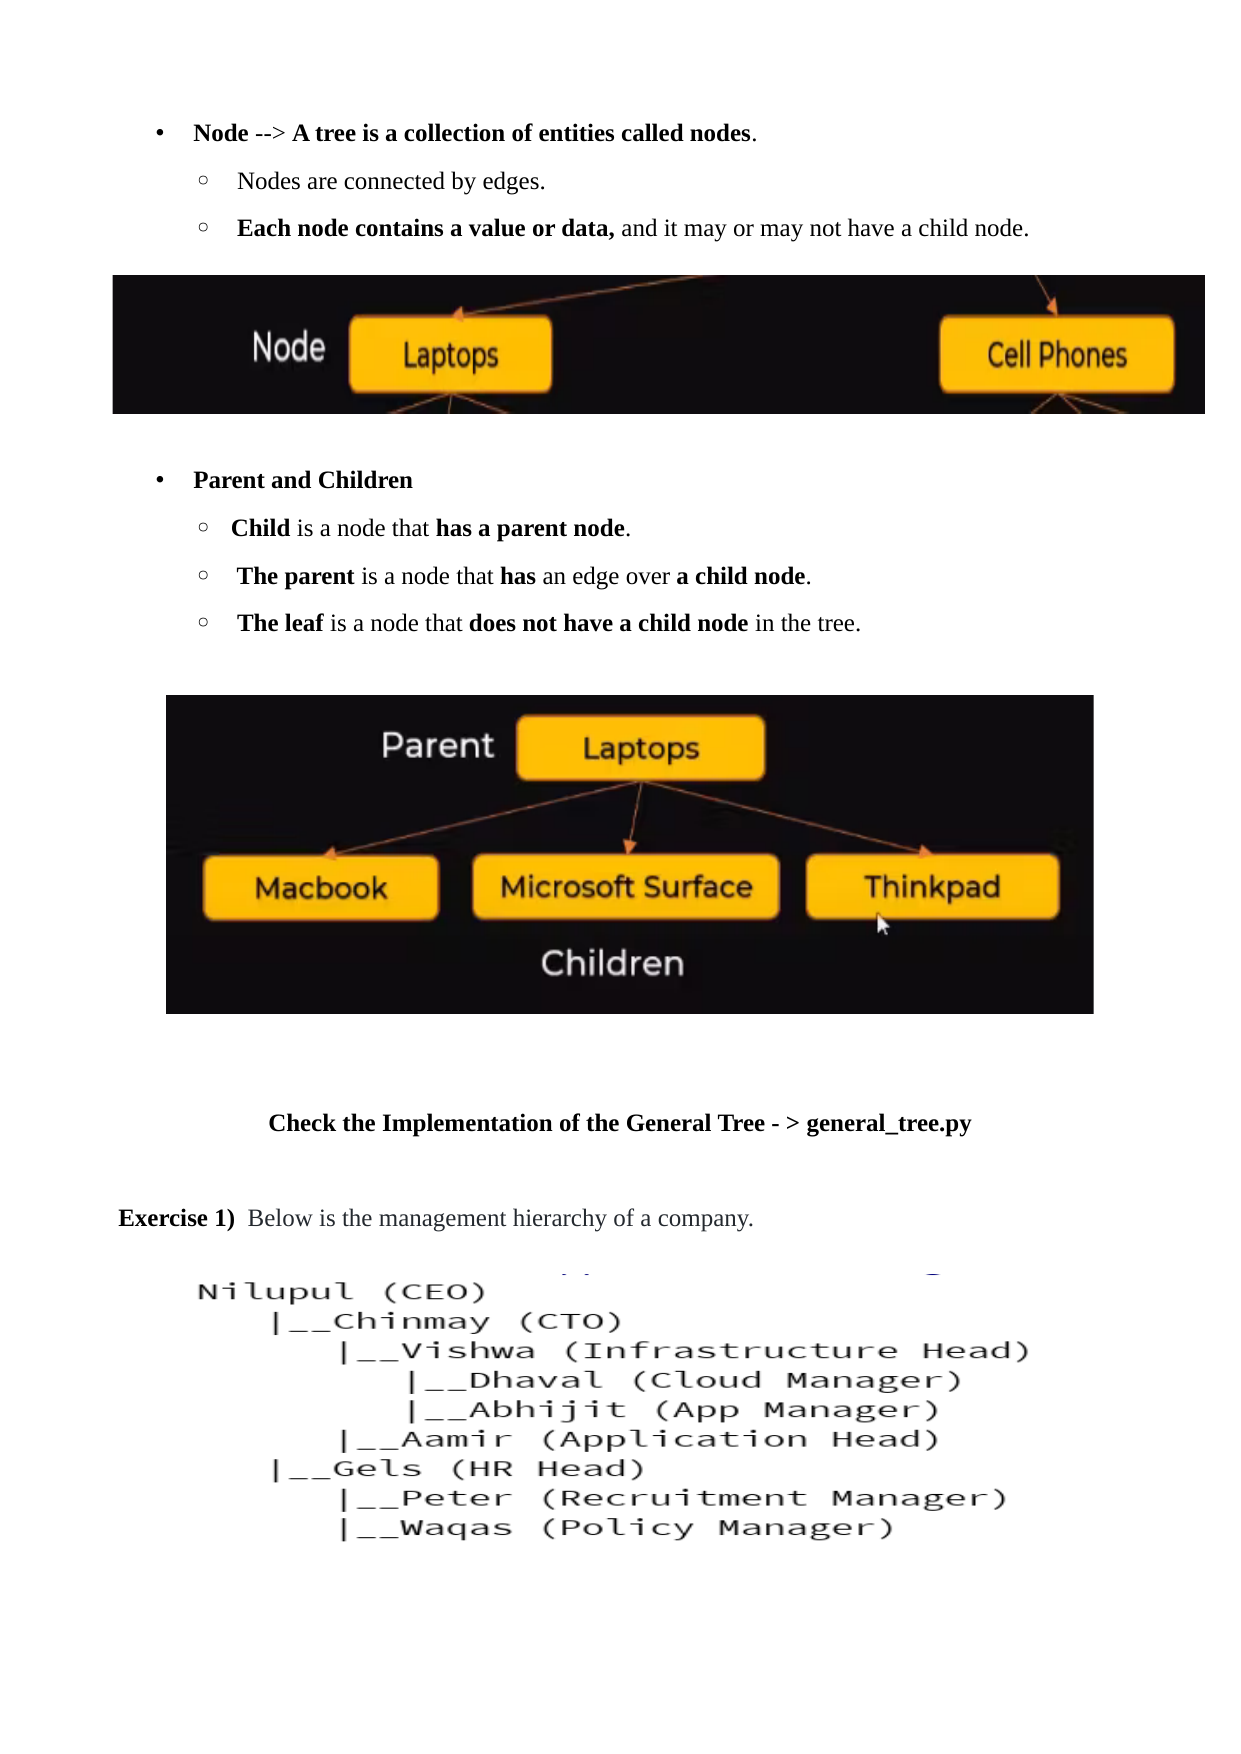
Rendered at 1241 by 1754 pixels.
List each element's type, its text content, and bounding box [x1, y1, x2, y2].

text Check the Implementation of the General Tree - > general_tree.py [118, 1108, 1122, 1137]
list Each node contains a value or data, and it may or may not have a child node. [193, 213, 1122, 242]
list Nodes are connected by edges. [193, 166, 1122, 194]
list The parent is a node that has an edge over a child node. [193, 561, 1122, 589]
list Node --> A tree is a collection of entities called nodes. [156, 118, 1122, 147]
text Exercise 1) Below is the management hierarchy of a company. [118, 1203, 1122, 1232]
list Parent and Children [156, 466, 1122, 494]
picture [166, 695, 1094, 1014]
picture [112, 275, 1205, 414]
list The leaf is a node that does not have a child node in the tree. [193, 608, 1122, 637]
picture [188, 1274, 1056, 1554]
list Child is a node that has a parent node. [193, 513, 1122, 542]
